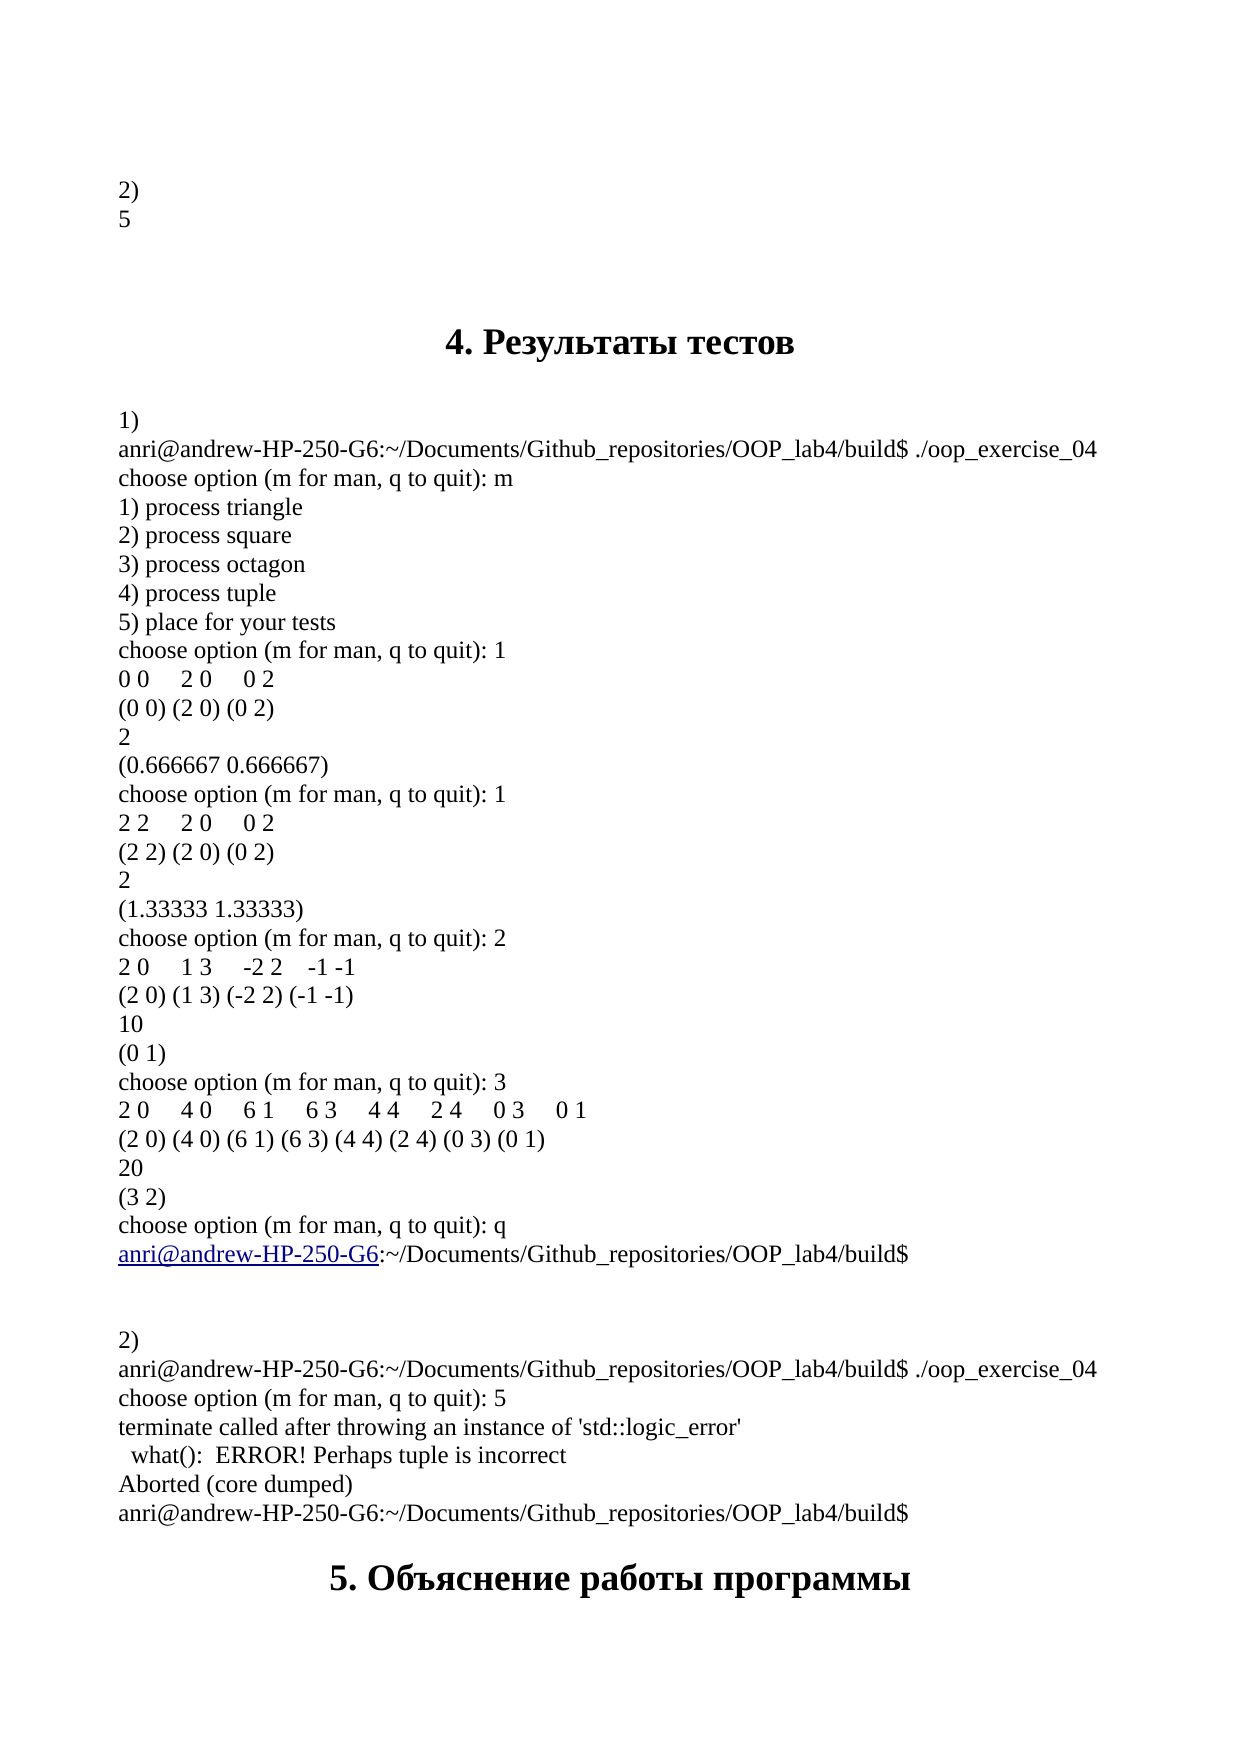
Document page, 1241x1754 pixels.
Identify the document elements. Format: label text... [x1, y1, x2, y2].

text 2) [118, 1326, 1122, 1354]
text (2 0) (4 0) (6 1) (6 3) (4 4) (2 4) (0 3) (0 1) [118, 1124, 1122, 1153]
text choose option (m for man, q to quit): 2 [118, 923, 1122, 952]
text 5 [118, 204, 1122, 233]
text 2 2 2 0 0 2 [118, 808, 1122, 837]
text Aborted (core dumped) [118, 1469, 1122, 1498]
text 20 [118, 1153, 1122, 1182]
text 2 [118, 866, 1122, 894]
text what(): ERROR! Perhaps tuple is incorrect [118, 1441, 1122, 1469]
text 3) process octagon [118, 549, 1122, 578]
text 4. Результаты тестов [118, 319, 1122, 362]
text 4) process tuple [118, 578, 1122, 607]
text 0 0 2 0 0 2 [118, 664, 1122, 693]
text (0 0) (2 0) (0 2) [118, 693, 1122, 722]
text anri@andrew-HP-250-G6:~/Documents/Github_repositories/OOP_lab4/build$ ./oop_exercise_04 [118, 1354, 1122, 1383]
text (2 2) (2 0) (0 2) [118, 837, 1122, 866]
text 2 0 4 0 6 1 6 3 4 4 2 4 0 3 0 1 [118, 1096, 1122, 1124]
text 2 0 1 3 -2 2 -1 -1 [118, 952, 1122, 981]
text 5) place for your tests [118, 607, 1122, 636]
text (3 2) [118, 1182, 1122, 1211]
text 2) [118, 176, 1122, 204]
text (1.33333 1.33333) [118, 894, 1122, 923]
text 2) process square [118, 521, 1122, 549]
text choose option (m for man, q to quit): 3 [118, 1067, 1122, 1096]
text choose option (m for man, q to quit): q [118, 1211, 1122, 1239]
text 2 [118, 722, 1122, 751]
text 1) process triangle [118, 492, 1122, 521]
text (2 0) (1 3) (-2 2) (-1 -1) [118, 981, 1122, 1009]
text choose option (m for man, q to quit): 1 [118, 779, 1122, 808]
text 1) [118, 406, 1122, 434]
text terminate called after throwing an instance of 'std::logic_error' [118, 1412, 1122, 1441]
text anri@andrew-HP-250-G6:~/Documents/Github_repositories/OOP_lab4/build$ [118, 1498, 1122, 1527]
text 5. Объяснение работы программы [118, 1556, 1122, 1599]
text choose option (m for man, q to quit): m [118, 463, 1122, 492]
text (0 1) [118, 1038, 1122, 1067]
text 10 [118, 1009, 1122, 1038]
text anri@andrew-HP-250-G6:~/Documents/Github_repositories/OOP_lab4/build$ ./oop_exercise_04 [118, 434, 1122, 463]
text (0.666667 0.666667) [118, 751, 1122, 779]
text anri@andrew-HP-250-G6:~/Documents/Github_repositories/OOP_lab4/build$ [118, 1239, 1122, 1268]
text choose option (m for man, q to quit): 1 [118, 636, 1122, 664]
text choose option (m for man, q to quit): 5 [118, 1383, 1122, 1412]
